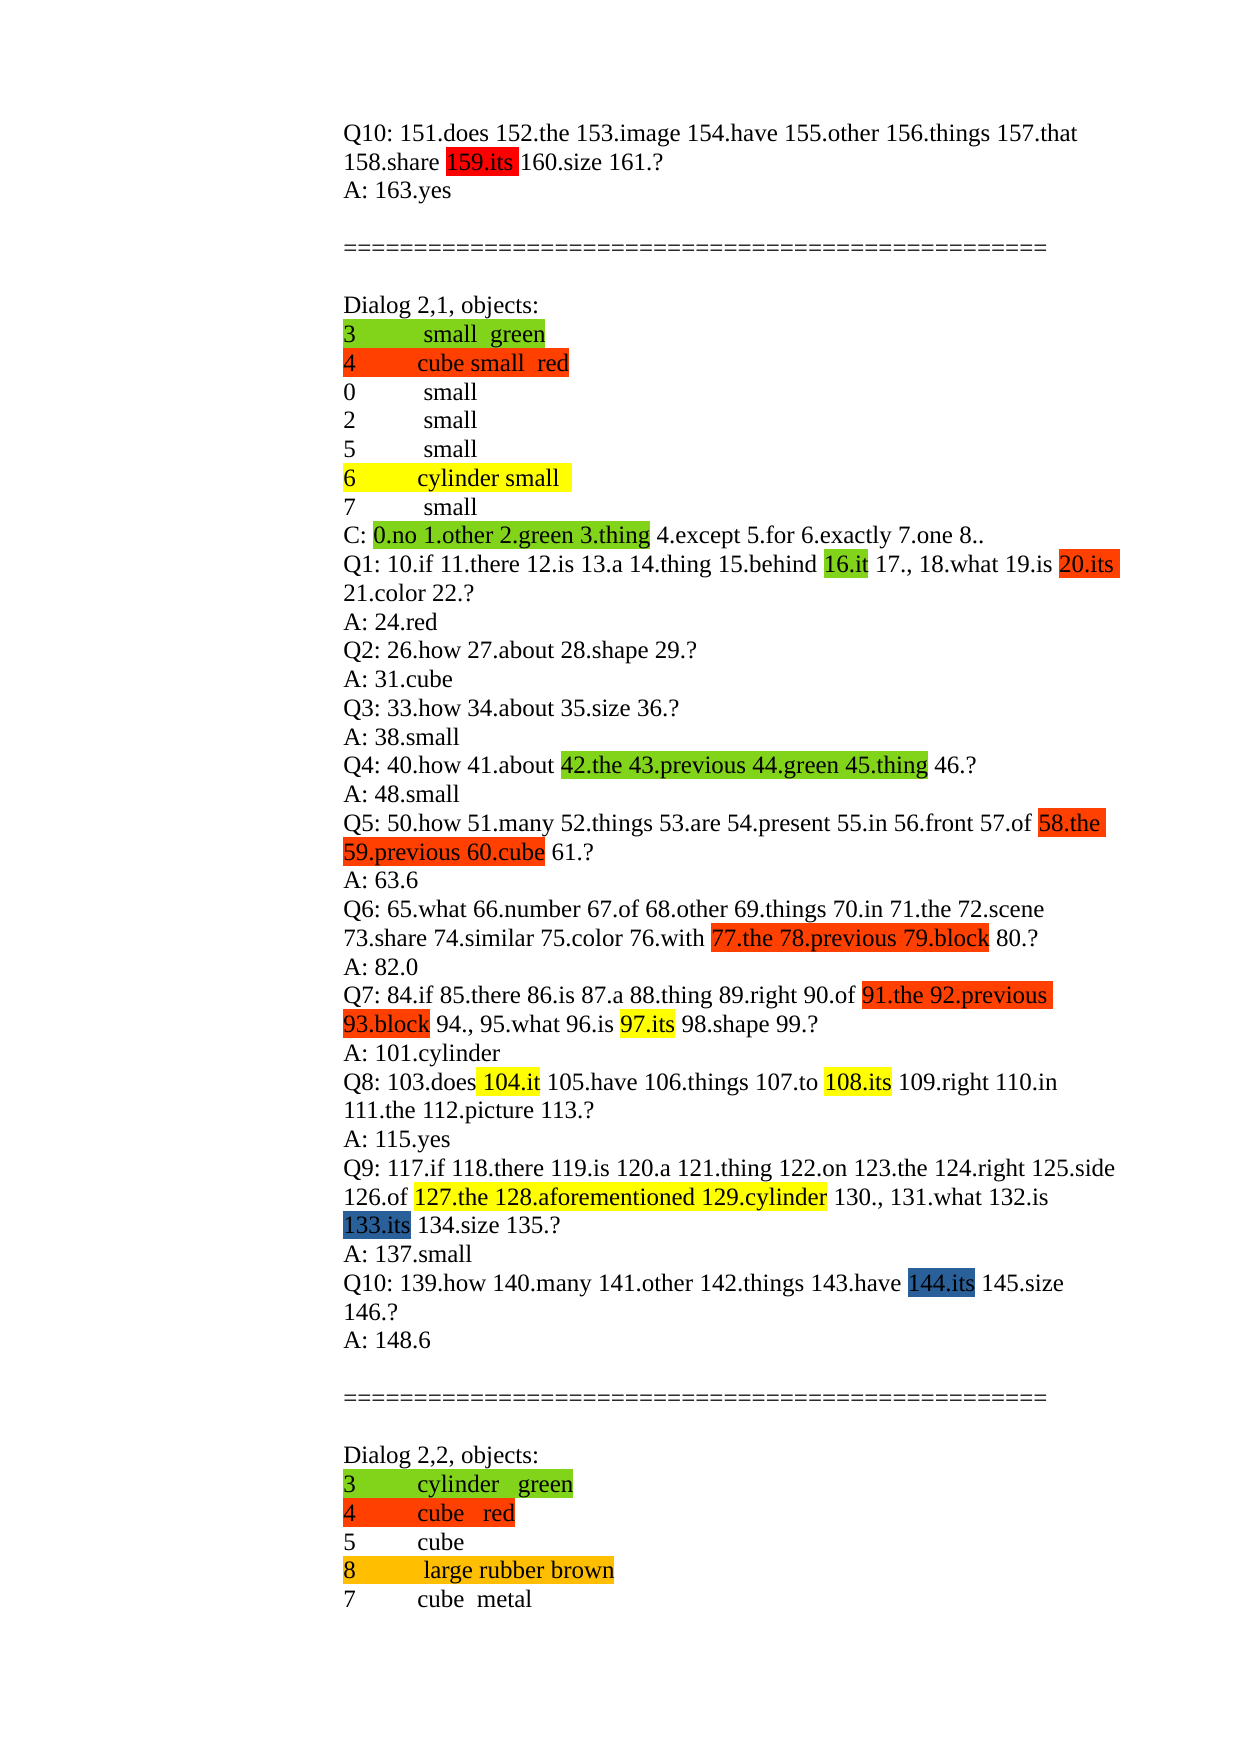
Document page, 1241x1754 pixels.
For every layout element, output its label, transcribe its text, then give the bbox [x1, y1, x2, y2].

text A: 101.cylinder [343, 1038, 1122, 1067]
text 5 cube [343, 1527, 1122, 1556]
text Q9: 117.if 118.there 119.is 120.a 121.thing 122.on 123.the 124.right 125.side 126.of 127.the 128.aforementioned 129.cylinder 130., 131.what 132.is 133.its 134.size 135.? [343, 1153, 1122, 1239]
text 0 small [343, 377, 1122, 406]
text Q4: 40.how 41.about 42.the 43.previous 44.green 45.thing 46.? [343, 751, 1122, 779]
text ================================================== [343, 233, 1122, 262]
text A: 24.red [343, 607, 1122, 636]
text A: 38.small [343, 722, 1122, 751]
text Q8: 103.does 104.it 105.have 106.things 107.to 108.its 109.right 110.in 111.the 112.picture 113.? [343, 1067, 1122, 1124]
text Q7: 84.if 85.there 86.is 87.a 88.thing 89.right 90.of 91.the 92.previous 93.block 94., 95.what 96.is 97.its 98.shape 99.? [343, 981, 1122, 1038]
text 3 cylinder green [343, 1469, 1122, 1498]
text 8 large rubber brown [343, 1556, 1122, 1584]
text Q3: 33.how 34.about 35.size 36.? [343, 693, 1122, 722]
text A: 63.6 [343, 866, 1122, 894]
text 7 small [343, 492, 1122, 521]
text Q5: 50.how 51.many 52.things 53.are 54.present 55.in 56.front 57.of 58.the 59.previous 60.cube 61.? [343, 808, 1122, 866]
text A: 115.yes [343, 1124, 1122, 1153]
text 7 cube metal [343, 1584, 1122, 1613]
text Q2: 26.how 27.about 28.shape 29.? [343, 636, 1122, 664]
text 6 cylinder small [343, 463, 1122, 492]
text A: 137.small [343, 1239, 1122, 1268]
text Dialog 2,1, objects: [343, 291, 1122, 319]
text ================================================== [343, 1383, 1122, 1412]
text Q1: 10.if 11.there 12.is 13.a 14.thing 15.behind 16.it 17., 18.what 19.is 20.its 21.color 22.? [343, 549, 1122, 607]
text 4 cube red [343, 1498, 1122, 1527]
text Q6: 65.what 66.number 67.of 68.other 69.things 70.in 71.the 72.scene 73.share 74.similar 75.color 76.with 77.the 78.previous 79.block 80.? [343, 894, 1122, 952]
text Dialog 2,2, objects: [343, 1441, 1122, 1469]
text A: 31.cube [343, 664, 1122, 693]
text A: 163.yes [343, 176, 1122, 204]
text A: 148.6 [343, 1326, 1122, 1354]
text 2 small [343, 406, 1122, 434]
text C: 0.no 1.other 2.green 3.thing 4.except 5.for 6.exactly 7.one 8.. [343, 521, 1122, 549]
text 5 small [343, 434, 1122, 463]
text 3 small green [343, 319, 1122, 348]
text 4 cube small red [343, 348, 1122, 377]
text Q10: 139.how 140.many 141.other 142.things 143.have 144.its 145.size 146.? [343, 1268, 1122, 1326]
text Q10: 151.does 152.the 153.image 154.have 155.other 156.things 157.that 158.share 159.its 160.size 161.? [343, 118, 1122, 176]
text A: 82.0 [343, 952, 1122, 981]
text A: 48.small [343, 779, 1122, 808]
